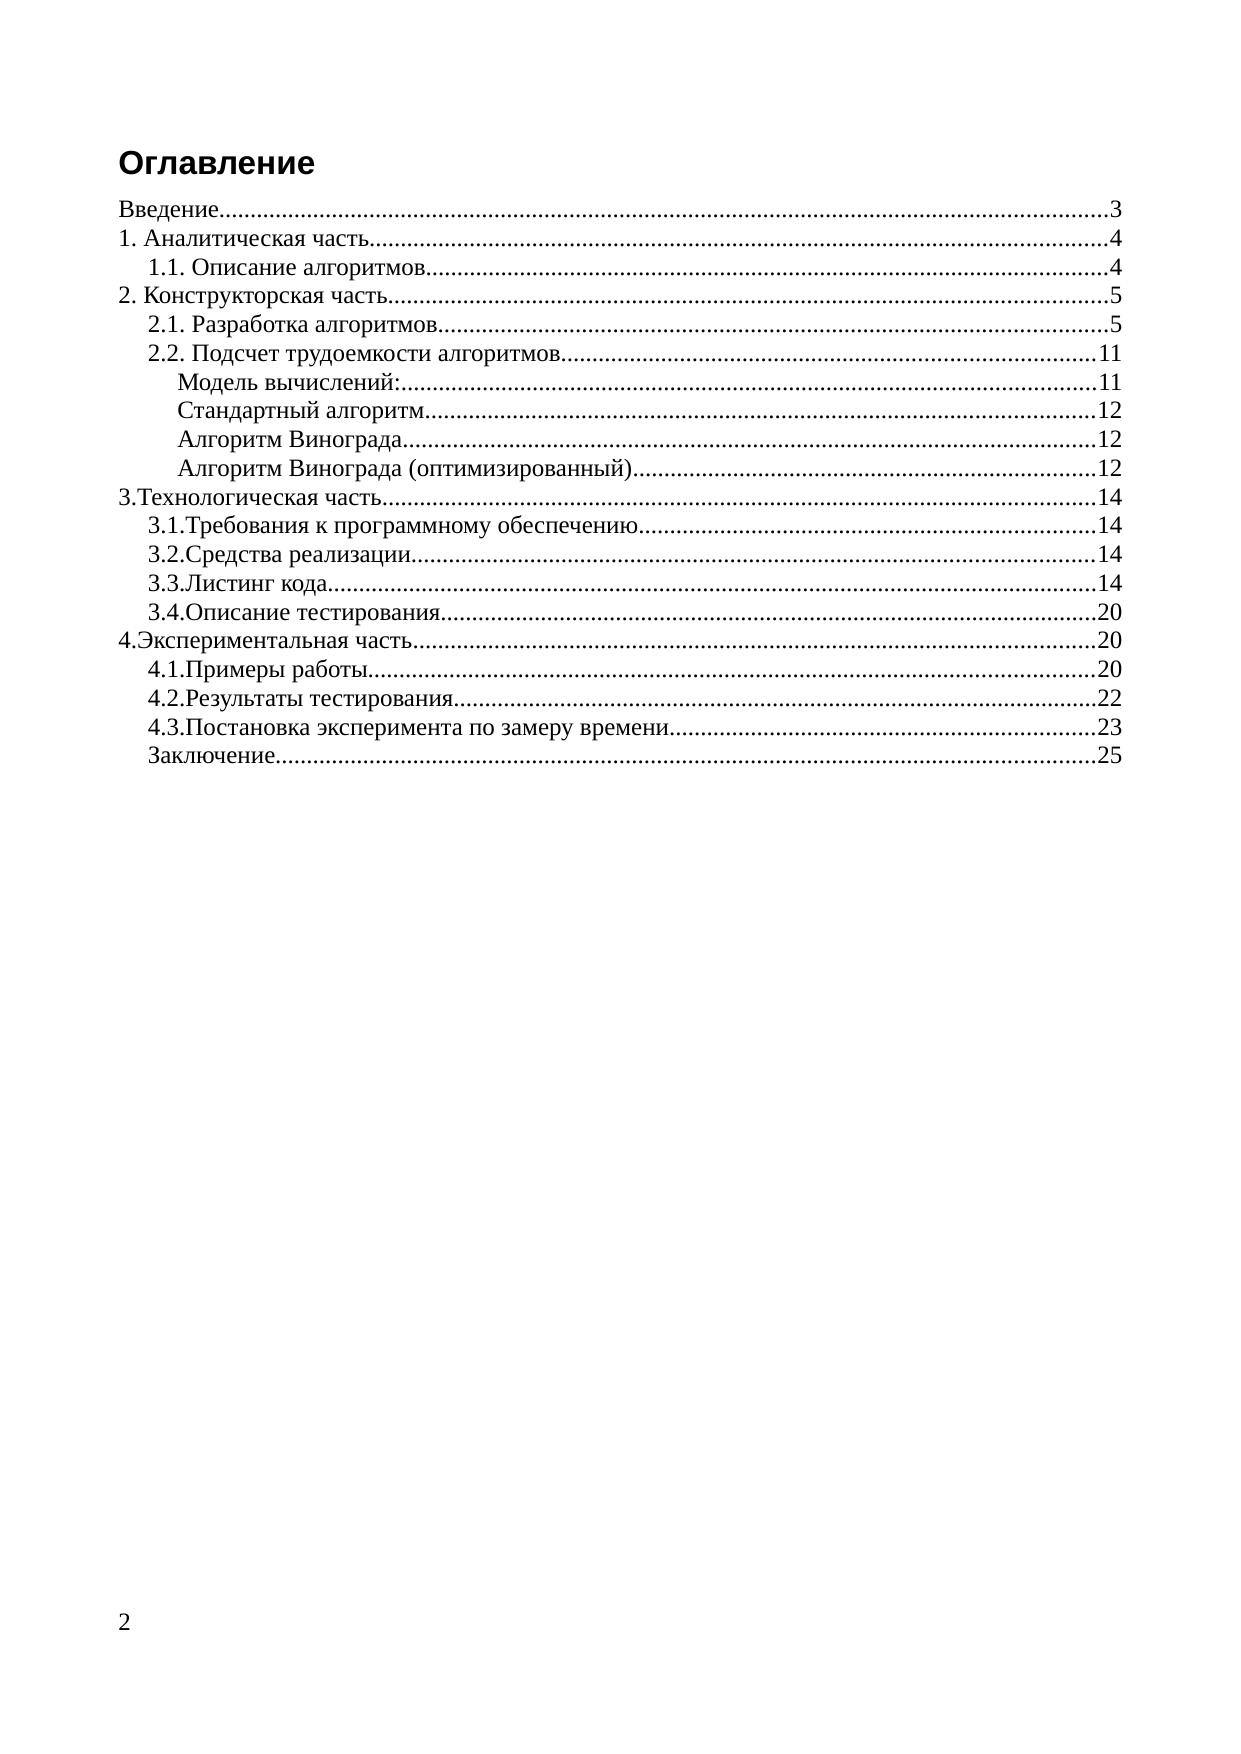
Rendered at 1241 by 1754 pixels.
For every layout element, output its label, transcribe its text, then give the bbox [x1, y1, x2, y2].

text Заключение 25 [148, 740, 1122, 769]
text 3.1.Требования к программному обеспечению 14 [148, 510, 1122, 539]
subtitle Оглавление [118, 143, 1122, 182]
text Алгоритм Винограда (оптимизированный) 12 [177, 453, 1122, 482]
text 4.2.Результаты тестирования 22 [148, 683, 1122, 712]
text 2.2. Подсчет трудоемкости алгоритмов 11 [148, 338, 1122, 367]
text 1. Аналитическая часть 4 [118, 223, 1122, 252]
text 4.3.Постановка эксперимента по замеру времени 23 [148, 712, 1122, 740]
text 3.3.Листинг кода 14 [148, 568, 1122, 597]
text 2.1. Разработка алгоритмов 5 [148, 309, 1122, 338]
text 3.2.Средства реализации 14 [148, 539, 1122, 568]
text Алгоритм Винограда 12 [177, 424, 1122, 453]
text 1.1. Описание алгоритмов 4 [148, 252, 1122, 280]
text Модель вычислений: 11 [177, 367, 1122, 395]
text 3.4.Описание тестирования 20 [148, 597, 1122, 625]
text 4.1.Примеры работы 20 [148, 654, 1122, 683]
text Стандартный алгоритм 12 [177, 395, 1122, 424]
text 4.Экспериментальная часть 20 [118, 625, 1122, 654]
text 3.Технологическая часть 14 [118, 482, 1122, 510]
text 2. Конструкторская часть 5 [118, 280, 1122, 309]
text Введение 3 [118, 194, 1122, 223]
